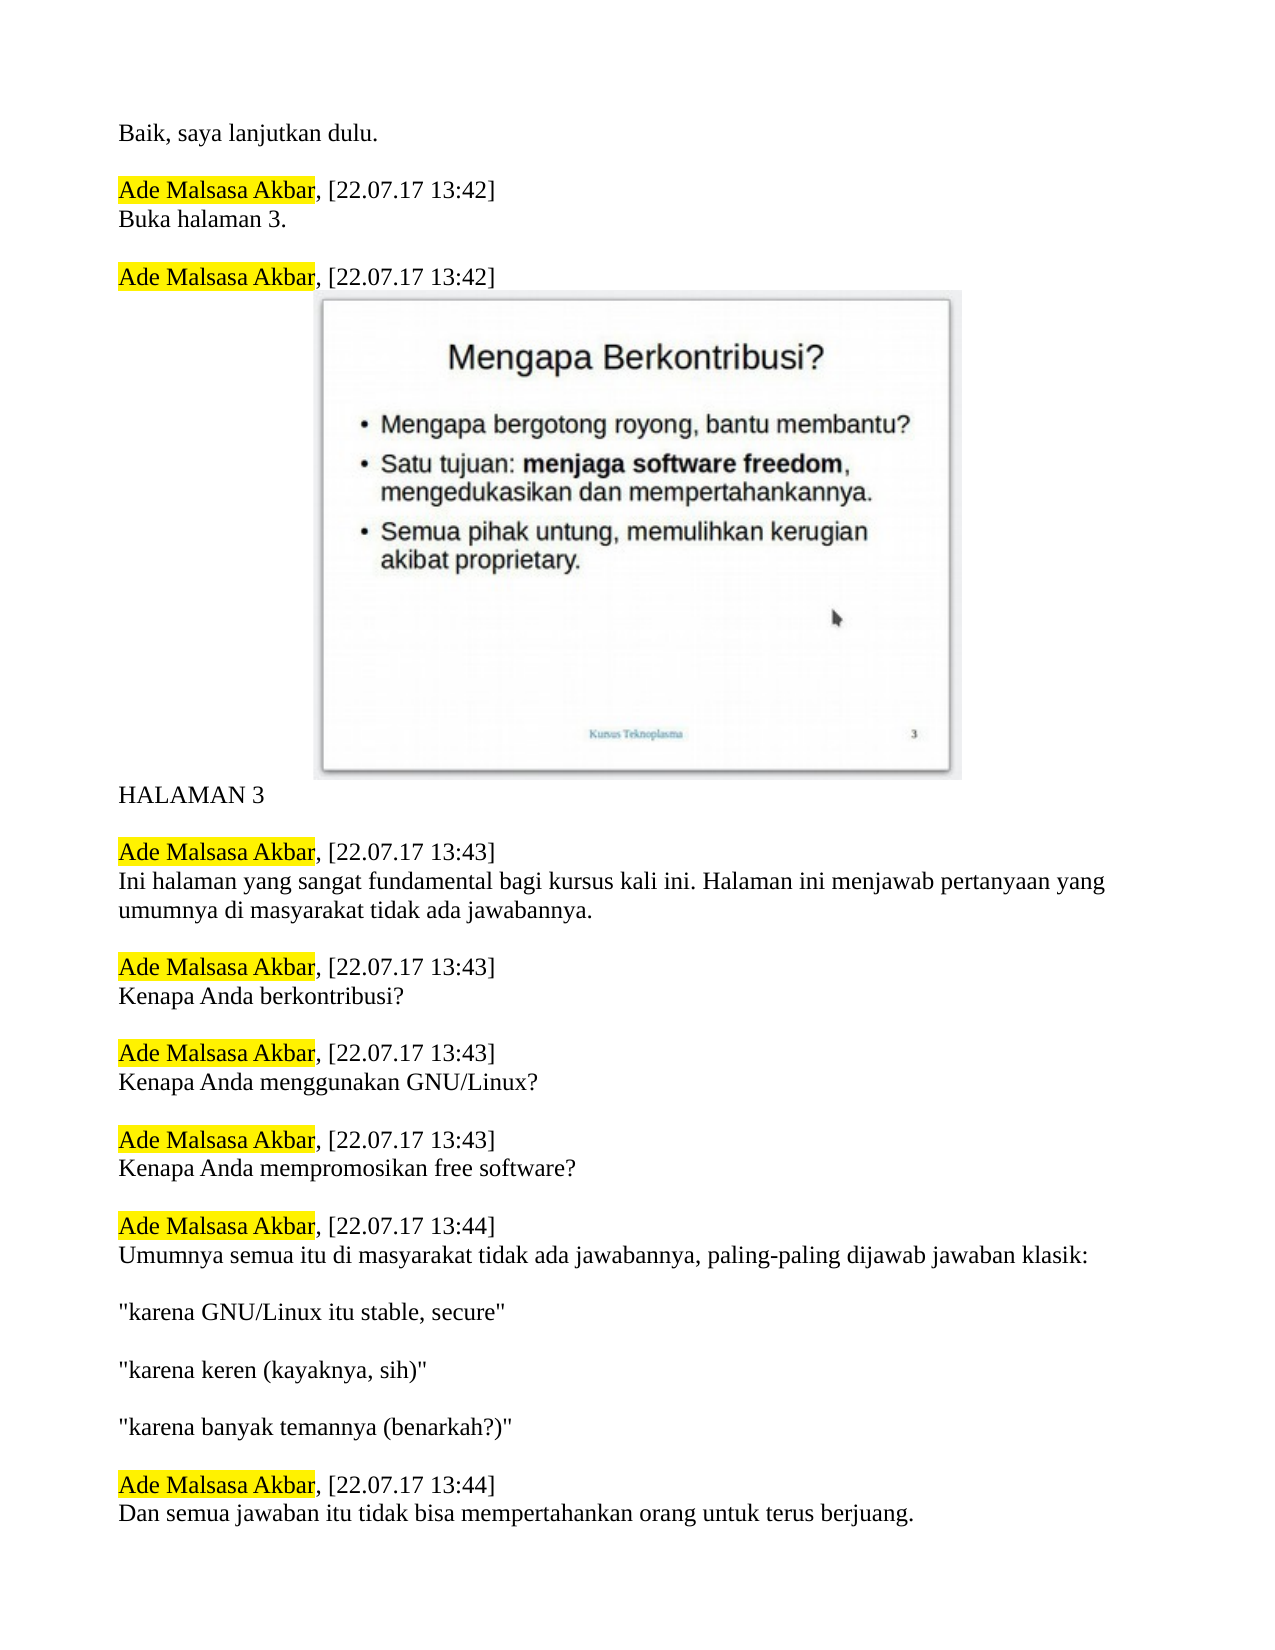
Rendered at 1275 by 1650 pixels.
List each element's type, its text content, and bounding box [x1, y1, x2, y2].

text Ini halaman yang sangat fundamental bagi kursus kali ini. Halaman ini menjawab pertanyaan yang umumnya di masyarakat tidak ada jawabannya. [118, 866, 1157, 923]
text "karena GNU/Linux itu stable, secure" [118, 1297, 1157, 1326]
text Ade Malsasa Akbar, [22.07.17 13:43] [118, 952, 1157, 981]
text Dan semua jawaban itu tidak bisa mempertahankan orang untuk terus berjuang. [118, 1498, 1157, 1527]
text Ade Malsasa Akbar, [22.07.17 13:42] [118, 176, 1157, 204]
text Ade Malsasa Akbar, [22.07.17 13:43] [118, 1125, 1157, 1153]
text Ade Malsasa Akbar, [22.07.17 13:43] [118, 837, 1157, 866]
text Kenapa Anda menggunakan GNU/Linux? [118, 1067, 1157, 1096]
text Buka halaman 3. [118, 204, 1157, 233]
text Umumnya semua itu di masyarakat tidak ada jawabannya, paling-paling dijawab jawaban klasik: [118, 1240, 1157, 1268]
text "karena banyak temannya (benarkah?)" [118, 1412, 1157, 1441]
text Baik, saya lanjutkan dulu. [118, 118, 1157, 147]
text "karena keren (kayaknya, sih)" [118, 1355, 1157, 1383]
text HALAMAN 3 [118, 291, 1157, 808]
picture [313, 290, 962, 780]
text Ade Malsasa Akbar, [22.07.17 13:44] [118, 1470, 1157, 1498]
text Ade Malsasa Akbar, [22.07.17 13:44] [118, 1211, 1157, 1240]
text Ade Malsasa Akbar, [22.07.17 13:42] [118, 262, 1157, 291]
text Kenapa Anda mempromosikan free software? [118, 1153, 1157, 1182]
text Kenapa Anda berkontribusi? [118, 981, 1157, 1010]
text Ade Malsasa Akbar, [22.07.17 13:43] [118, 1038, 1157, 1067]
